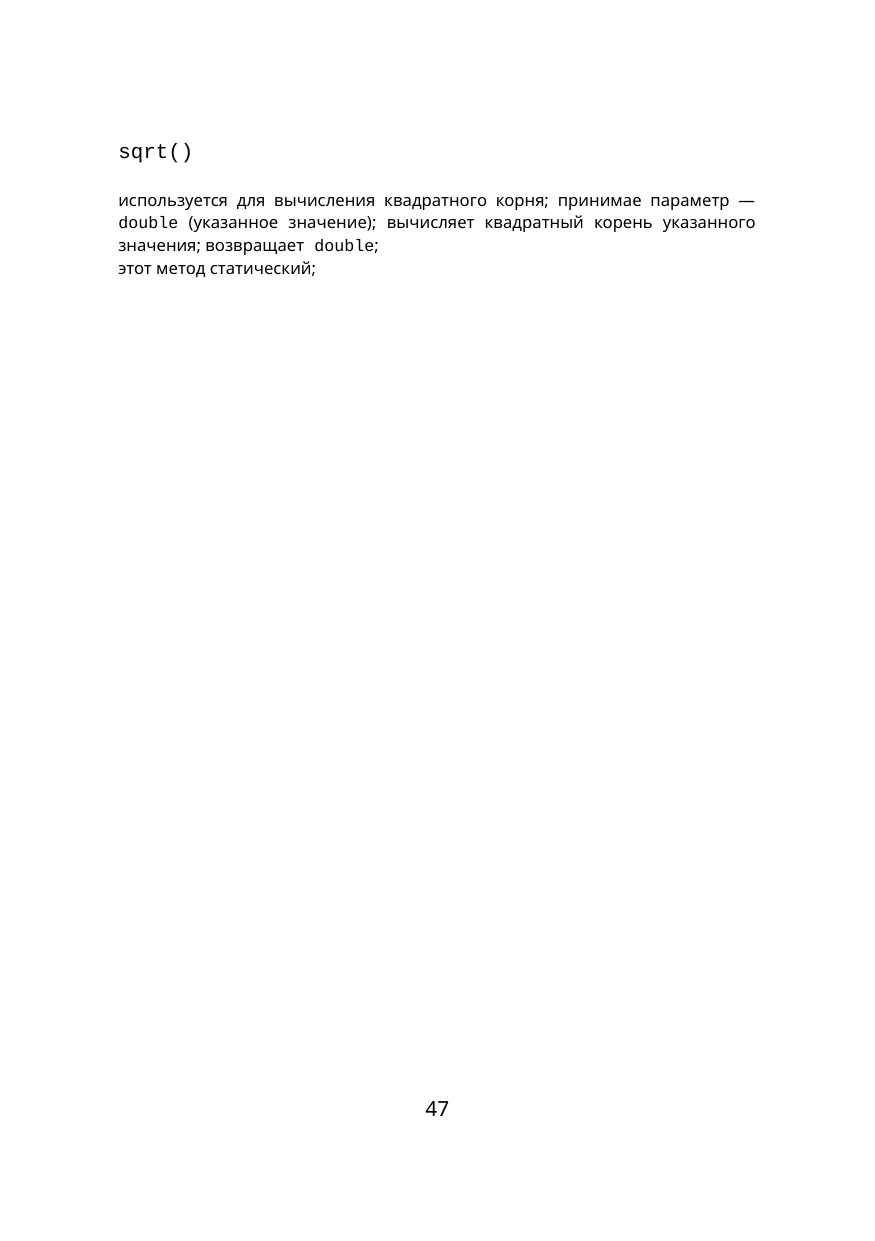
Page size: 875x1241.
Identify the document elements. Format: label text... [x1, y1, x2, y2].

text sqrt() [118, 141, 756, 164]
text этот метод статический; [118, 257, 756, 279]
text используется для вычисления квадратного корня; принимае параметр — double (указанное значение); вычисляет квадратный корень указанного значения; возвращает double; [118, 188, 756, 257]
